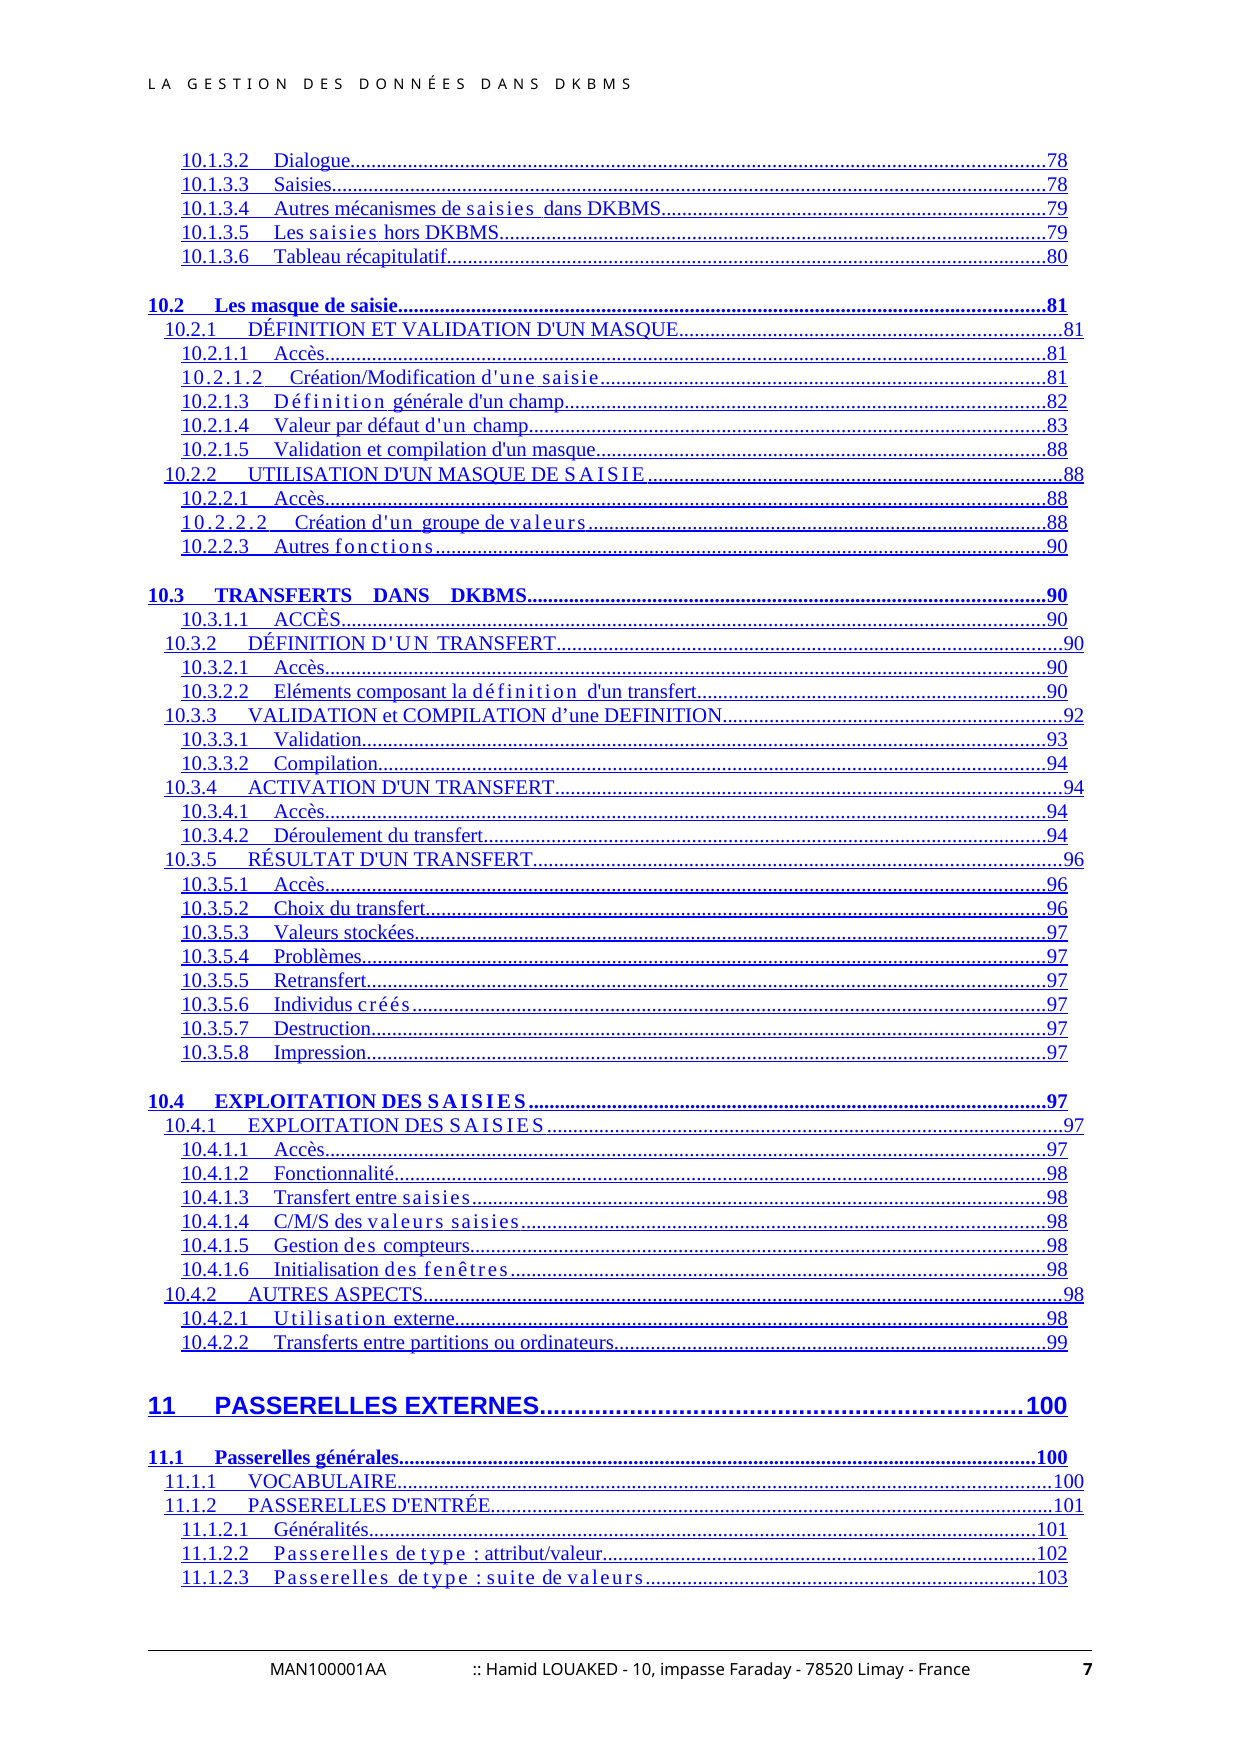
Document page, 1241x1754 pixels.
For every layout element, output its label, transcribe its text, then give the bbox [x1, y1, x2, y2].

text 10.3.1.1 ACCÈS 90 [181, 607, 1092, 631]
text 11.1.2.2 Passerelles de type : attribut/valeur 102 [181, 1541, 1092, 1565]
text 10.2.1.5 Validation et compilation d'un masque 88 [181, 437, 1092, 461]
text 10.3.2 DÉFINITION D'UN TRANSFERT 90 [164, 631, 1092, 655]
text 10.2.1.4 Valeur par défaut d'un champ 83 [181, 413, 1092, 437]
text 10.3.5 RÉSULTAT D'UN TRANSFERT 96 [164, 847, 1092, 871]
text 10.3.5.2 Choix du transfert 96 [181, 896, 1092, 919]
text 10.2.2.3 Autres fonctions 90 [181, 534, 1092, 558]
text 10.2.2 UTILISATION D'UN MASQUE DE SAISIE 88 [164, 461, 1092, 486]
text 10.3.3.1 Validation 93 [181, 727, 1092, 751]
text 10.3.2.2 Eléments composant la définition d'un transfert 90 [181, 679, 1092, 703]
text 10.3.4.2 Déroulement du transfert 94 [181, 823, 1092, 847]
text 10.3.5.5 Retransfert 97 [181, 968, 1092, 992]
text 10.4 EXPLOITATION DES SAISIES 97 [148, 1089, 1092, 1113]
text 10.3.5.7 Destruction 97 [181, 1016, 1092, 1040]
text 10.2.1.3 Définition générale d'un champ 82 [181, 389, 1092, 413]
text 10.1.3.3 Saisies 78 [181, 172, 1092, 196]
text 11 Passerelles externes 100 [148, 1391, 1092, 1420]
text 10.3 TRANSFERTS DANS DKBMS 90 [148, 583, 1092, 607]
text 10.4.1.2 Fonctionnalité 98 [181, 1161, 1092, 1185]
text 10.1.3.6 Tableau récapitulatif 80 [181, 244, 1092, 268]
text 10.2 Les masque de saisie 81 [148, 293, 1092, 317]
text 10.4.1 EXPLOITATION DES SAISIES 97 [164, 1113, 1092, 1137]
text 10.3.2.1 Accès 90 [181, 655, 1092, 679]
text 10.2.2.1 Accès 88 [181, 486, 1092, 509]
text 10.4.2.2 Transferts entre partitions ou ordinateurs 99 [181, 1329, 1092, 1354]
text 11.1.1 VOCABULAIRE 100 [164, 1469, 1092, 1493]
text 10.4.1.5 Gestion des compteurs 98 [181, 1233, 1092, 1257]
text 10.3.4 ACTIVATION D'UN TRANSFERT 94 [164, 775, 1092, 799]
text 10.4.2 AUTRES ASPECTS 98 [164, 1281, 1092, 1306]
text 11.1.2 PASSERELLES D'ENTRÉE 101 [164, 1493, 1092, 1517]
text 10.4.2.1 Utilisation externe 98 [181, 1306, 1092, 1329]
text 10.1.3.5 Les saisies hors DKBMS 79 [181, 220, 1092, 244]
text 10.3.5.3 Valeurs stockées 97 [181, 919, 1092, 944]
text 10.1.3.2 Dialogue 78 [181, 148, 1092, 172]
text 10.3.4.1 Accès 94 [181, 799, 1092, 823]
text 10.2.1.2 Création/Modification d'une saisie 81 [181, 365, 1092, 389]
text 11.1 Passerelles générales 100 [148, 1445, 1092, 1469]
text 10.3.5.4 Problèmes 97 [181, 944, 1092, 968]
text 10.4.1.4 C/M/S des valeurs saisies 98 [181, 1209, 1092, 1233]
text 11.1.2.3 Passerelles de type : suite de valeurs 103 [181, 1565, 1092, 1589]
text 10.2.1 DÉFINITION ET VALIDATION D'UN MASQUE 81 [164, 317, 1092, 341]
text 10.1.3.4 Autres mécanismes de saisies dans DKBMS 79 [181, 196, 1092, 220]
text 10.3.5.1 Accès 96 [181, 871, 1092, 896]
text 10.3.5.8 Impression 97 [181, 1040, 1092, 1064]
text 10.4.1.3 Transfert entre saisies 98 [181, 1185, 1092, 1209]
text 10.3.5.6 Individus créés 97 [181, 992, 1092, 1016]
text 10.4.1.1 Accès 97 [181, 1137, 1092, 1161]
text 10.3.3 VALIDATION et COMPILATION d’une DEFINITION 92 [164, 703, 1092, 727]
text 11.1.2.1 Généralités 101 [181, 1517, 1092, 1541]
text 10.3.3.2 Compilation 94 [181, 751, 1092, 775]
text 10.2.1.1 Accès 81 [181, 341, 1092, 365]
text 10.4.1.6 Initialisation des fenêtres 98 [181, 1257, 1092, 1281]
text 10.2.2.2 Création d'un groupe de valeurs 88 [181, 509, 1092, 534]
